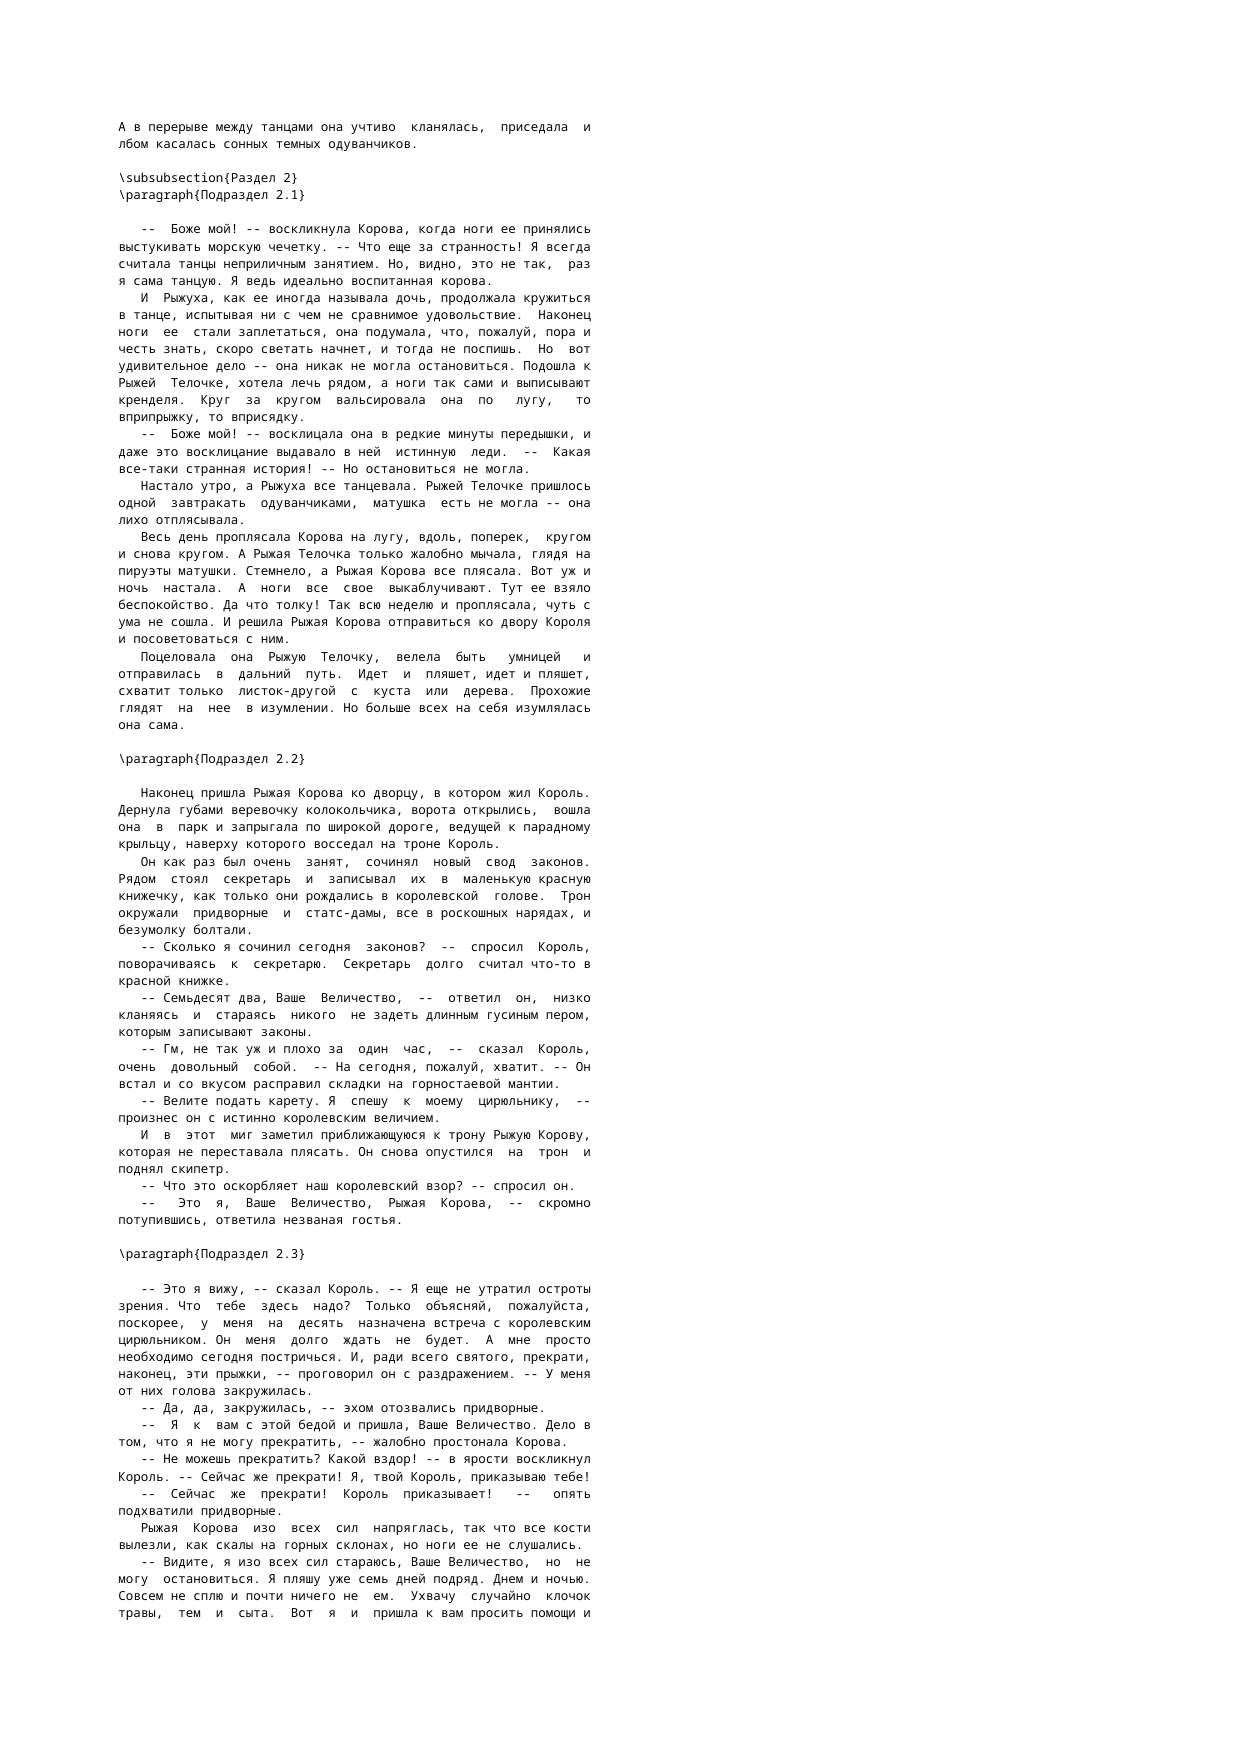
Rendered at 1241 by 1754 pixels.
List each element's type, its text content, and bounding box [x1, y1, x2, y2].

text зрения. Что тебе здесь надо? Только объясняй, пожалуйста, [118, 1297, 1122, 1314]
text необходимо сегодня постричься. И, ради всего святого, прекрати, [118, 1348, 1122, 1365]
text -- Не можешь прекратить? Какой вздор! -- в ярости воскликнул [118, 1451, 1122, 1468]
text от них голова закружилась. [118, 1382, 1122, 1399]
text Рыжей Телочке, хотела лечь рядом, а ноги так сами и выписывают [118, 374, 1122, 391]
text -- Я к вам с этой бедой и пришла, Ваше Величество. Дело в [118, 1416, 1122, 1433]
text и снова кругом. А Рыжая Телочка только жалобно мычала, глядя на [118, 545, 1122, 562]
text Дернула губами веревочку колокольчика, ворота открылись, вошла [118, 801, 1122, 818]
text -- Это я, Ваше Величество, Рыжая Корова, -- скромно [118, 1194, 1122, 1211]
text схватит только листок-другой с куста или дерева. Прохожие [118, 682, 1122, 699]
text поворачиваясь к секретарю. Секретарь долго считал что-то в [118, 955, 1122, 972]
text И Рыжуха, как ее иногда называла дочь, продолжала кружиться [118, 289, 1122, 306]
text беспокойство. Да что толку! Так всю неделю и проплясала, чуть с [118, 596, 1122, 613]
text Поцеловала она Рыжую Телочку, велела быть умницей и [118, 648, 1122, 665]
text встал и со вкусом расправил складки на горностаевой мантии. [118, 1075, 1122, 1092]
text \paragraph{Подраздел 2.1} [118, 186, 1122, 203]
text Наконец пришла Рыжая Корова ко дворцу, в котором жил Король. [118, 784, 1122, 801]
text Король. -- Сейчас же прекрати! Я, твой Король, приказываю тебе! [118, 1468, 1122, 1485]
text она в парк и запрыгала по широкой дороге, ведущей к парадному [118, 818, 1122, 836]
text А в перерыве между танцами она учтиво кланялась, приседала и [118, 118, 1122, 135]
text отправилась в дальний путь. Идет и пляшет, идет и пляшет, [118, 665, 1122, 682]
text Настало утро, а Рыжуха все танцевала. Рыжей Телочке пришлось [118, 477, 1122, 494]
text кренделя. Круг за кругом вальсировала она по лугу, то [118, 391, 1122, 408]
text \paragraph{Подраздел 2.2} [118, 750, 1122, 767]
text лихо отплясывала. [118, 511, 1122, 528]
text выстукивать морскую чечетку. -- Что еще за странность! Я всегда [118, 238, 1122, 255]
text глядят на нее в изумлении. Но больше всех на себя изумлялась [118, 699, 1122, 716]
text Весь день проплясала Корова на лугу, вдоль, поперек, кругом [118, 528, 1122, 545]
text она сама. [118, 716, 1122, 733]
text лбом касалась сонных темных одуванчиков. [118, 135, 1122, 152]
text том, что я не могу прекратить, -- жалобно простонала Корова. [118, 1433, 1122, 1451]
text -- Видите, я изо всех сил стараюсь, Ваше Величество, но не [118, 1553, 1122, 1570]
text Совсем не сплю и почти ничего не ем. Ухвачу случайно клочок [118, 1587, 1122, 1604]
text и посоветоваться с ним. [118, 631, 1122, 648]
text вылезли, как скалы на горных склонах, но ноги ее не слушались. [118, 1536, 1122, 1553]
text все-таки странная история! -- Но остановиться не могла. [118, 460, 1122, 477]
text пируэты матушки. Стемнело, а Рыжая Корова все плясала. Вот уж и [118, 562, 1122, 579]
text наконец, эти прыжки, -- проговорил он с раздражением. -- У меня [118, 1365, 1122, 1382]
text красной книжке. [118, 972, 1122, 989]
text И в этот миг заметил приближающуюся к трону Рыжую Корову, [118, 1126, 1122, 1143]
text -- Это я вижу, -- сказал Король. -- Я еще не утратил остроты [118, 1280, 1122, 1297]
text вприпрыжку, то вприсядку. [118, 408, 1122, 426]
text подхватили придворные. [118, 1502, 1122, 1519]
text одной завтракать одуванчиками, матушка есть не могла -- она [118, 494, 1122, 511]
text -- Велите подать карету. Я спешу к моему цирюльнику, -- [118, 1092, 1122, 1109]
text поднял скипетр. [118, 1160, 1122, 1177]
text книжечку, как только они рождались в королевской голове. Трон [118, 887, 1122, 904]
text ноги ее стали заплетаться, она подумала, что, пожалуй, пора и [118, 323, 1122, 340]
text -- Семьдесят два, Ваше Величество, -- ответил он, низко [118, 989, 1122, 1006]
text безумолку болтали. [118, 921, 1122, 938]
text -- Сколько я сочинил сегодня законов? -- спросил Король, [118, 938, 1122, 955]
text Он как раз был очень занят, сочинял новый свод законов. [118, 853, 1122, 870]
text могу остановиться. Я пляшу уже семь дней подряд. Днем и ночью. [118, 1570, 1122, 1587]
text кланяясь и стараясь никого не задеть длинным гусиным пером, [118, 1006, 1122, 1023]
text цирюльником. Он меня долго ждать не будет. А мне просто [118, 1331, 1122, 1348]
text я сама танцую. Я ведь идеально воспитанная корова. [118, 272, 1122, 289]
text \paragraph{Подраздел 2.3} [118, 1246, 1122, 1263]
text очень довольный собой. -- На сегодня, пожалуй, хватит. -- Он [118, 1058, 1122, 1075]
text которая не переставала плясать. Он снова опустился на трон и [118, 1143, 1122, 1160]
text произнес он с истинно королевским величием. [118, 1109, 1122, 1126]
text которым записывают законы. [118, 1023, 1122, 1041]
text ума не сошла. И решила Рыжая Корова отправиться ко двору Короля [118, 613, 1122, 631]
text -- Что это оскорбляет наш королевский взор? -- спросил он. [118, 1177, 1122, 1194]
text удивительное дело -- она никак не могла остановиться. Подошла к [118, 357, 1122, 374]
text ночь настала. А ноги все свое выкаблучивают. Тут ее взяло [118, 579, 1122, 596]
text \subsubsection{Раздел 2} [118, 169, 1122, 186]
text честь знать, скоро светать начнет, и тогда не поспишь. Но вот [118, 340, 1122, 357]
text -- Боже мой! -- восклицала она в редкие минуты передышки, и [118, 426, 1122, 443]
text -- Сейчас же прекрати! Король приказывает! -- опять [118, 1485, 1122, 1502]
text Рыжая Корова изо всех сил напряглась, так что все кости [118, 1519, 1122, 1536]
text в танце, испытывая ни с чем не сравнимое удовольствие. Наконец [118, 306, 1122, 323]
text Рядом стоял секретарь и записывал их в маленькую красную [118, 870, 1122, 887]
text -- Боже мой! -- воскликнула Корова, когда ноги ее принялись [118, 221, 1122, 238]
text -- Гм, не так уж и плохо за один час, -- сказал Король, [118, 1041, 1122, 1058]
text окружали придворные и статс-дамы, все в роскошных нарядах, и [118, 904, 1122, 921]
text поскорее, у меня на десять назначена встреча с королевским [118, 1314, 1122, 1331]
text даже это восклицание выдавало в ней истинную леди. -- Какая [118, 443, 1122, 460]
text травы, тем и сыта. Вот я и пришла к вам просить помощи и [118, 1604, 1122, 1621]
text крыльцу, наверху которого восседал на троне Король. [118, 836, 1122, 853]
text потупившись, ответила незваная гостья. [118, 1211, 1122, 1228]
text -- Да, да, закружилась, -- эхом отозвались придворные. [118, 1399, 1122, 1416]
text считала танцы неприличным занятием. Но, видно, это не так, раз [118, 255, 1122, 272]
